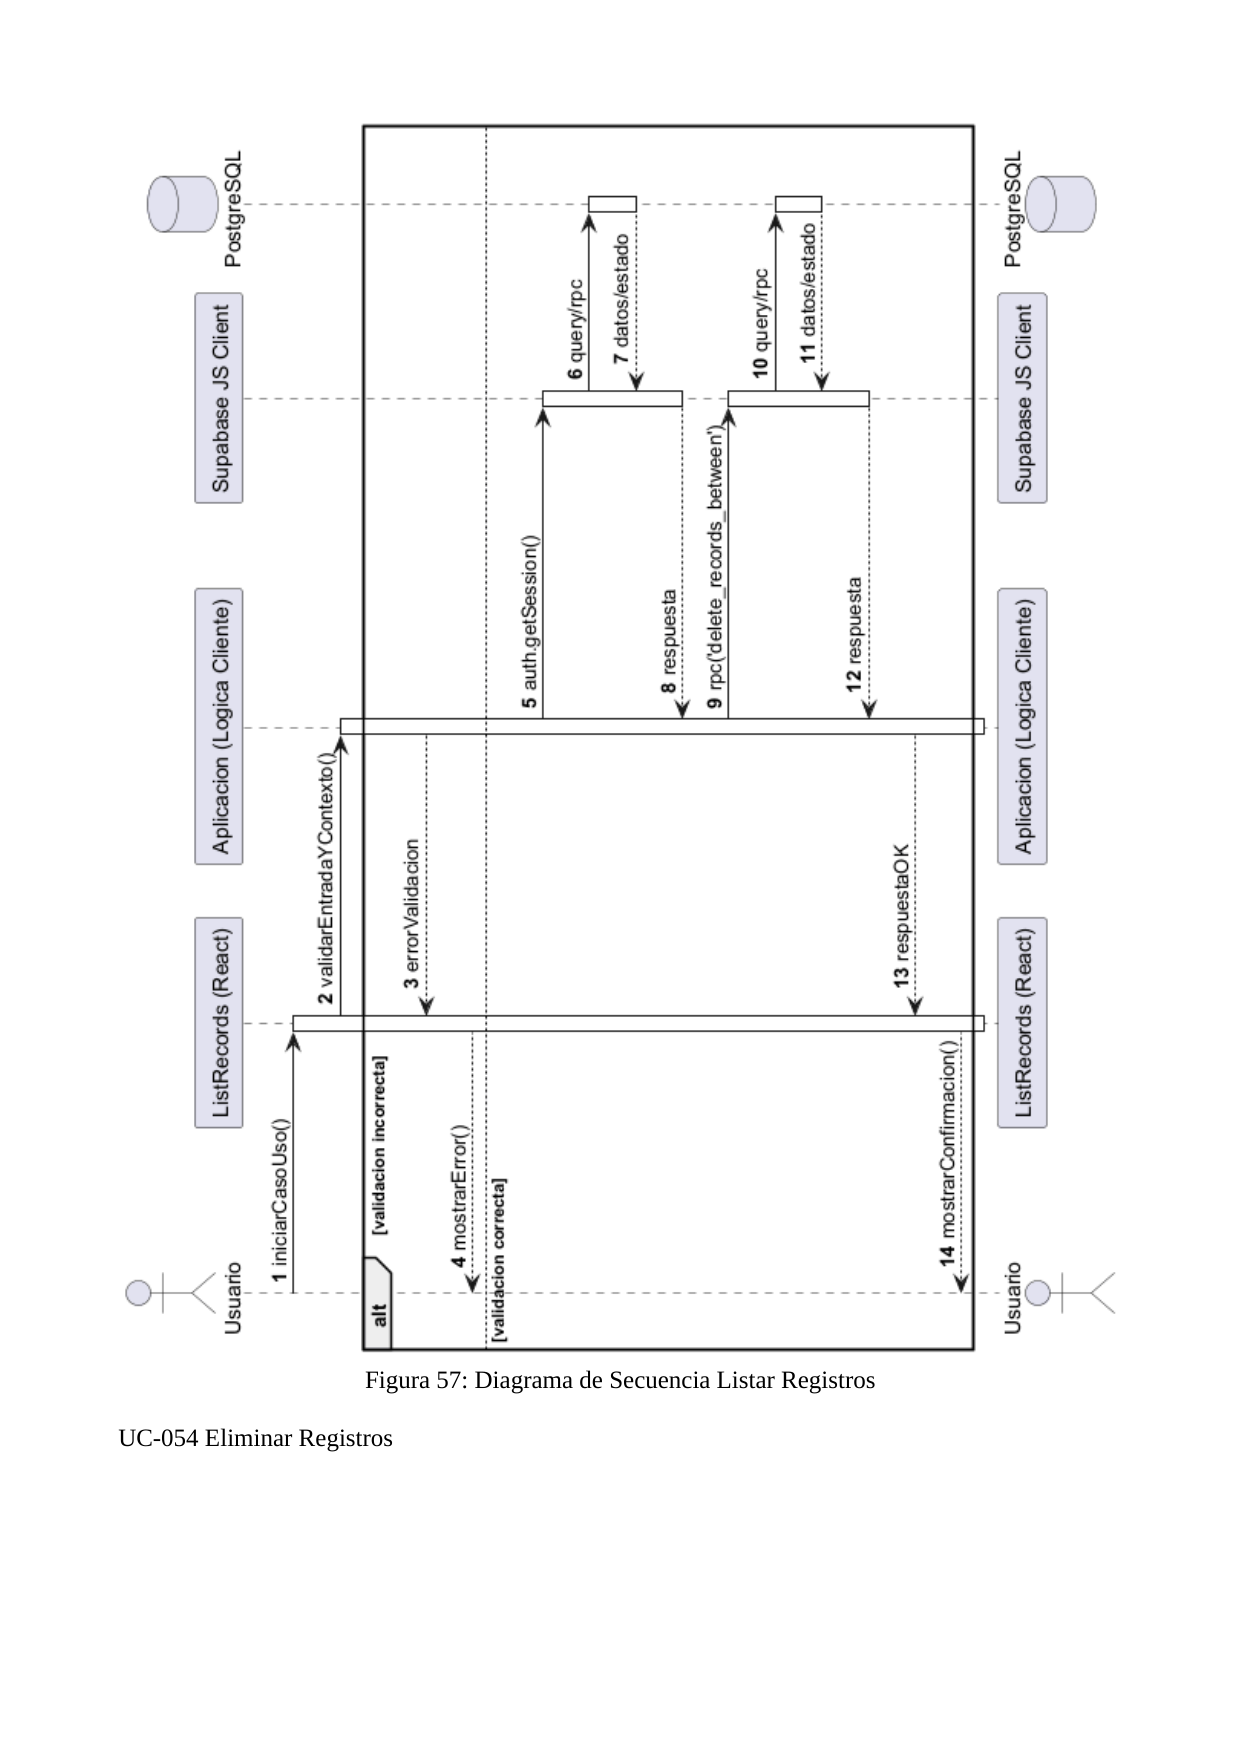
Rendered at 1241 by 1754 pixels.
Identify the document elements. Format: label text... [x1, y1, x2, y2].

text UC-054 Eliminar Registros [118, 1423, 1122, 1452]
picture [118, 118, 1123, 1366]
text Figura 57: Diagrama de Secuencia Listar Registros [118, 1366, 1122, 1394]
